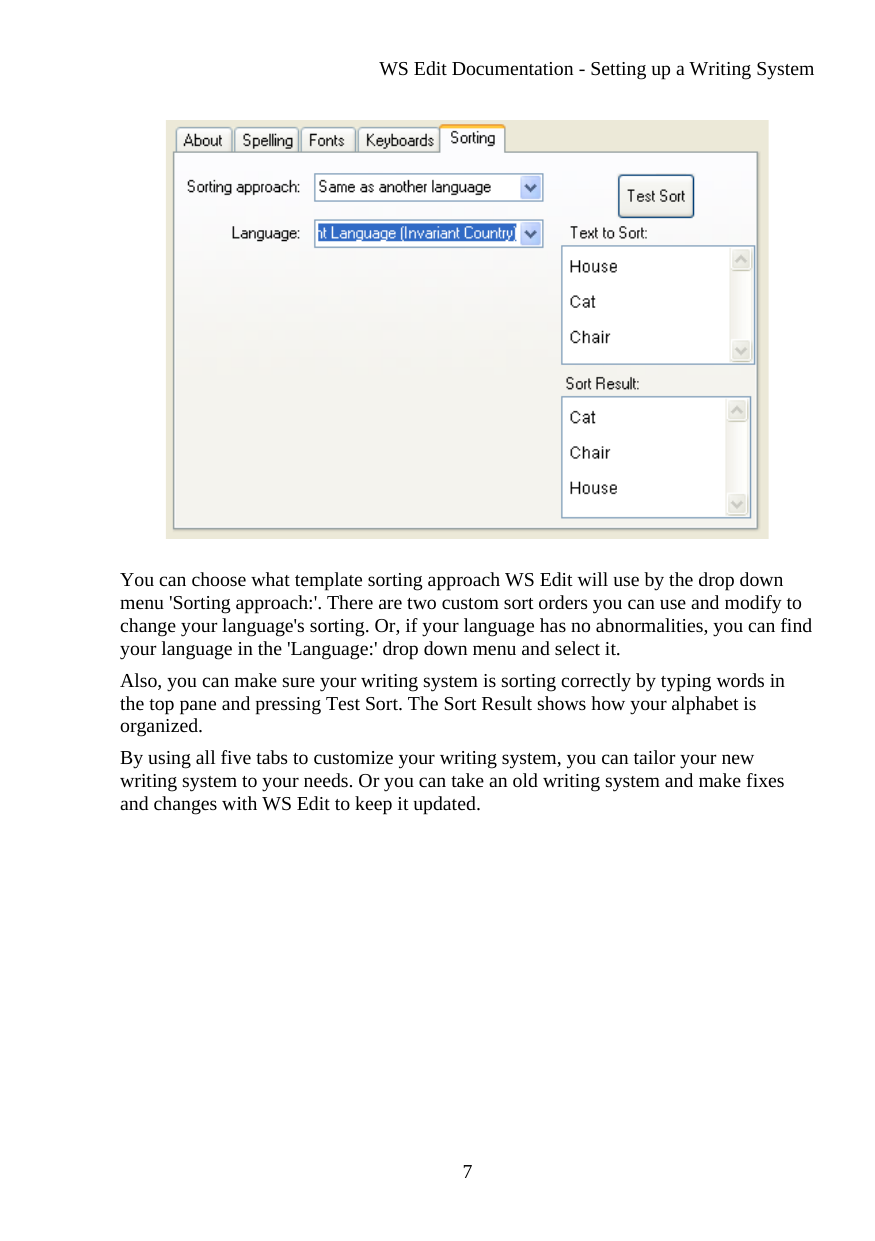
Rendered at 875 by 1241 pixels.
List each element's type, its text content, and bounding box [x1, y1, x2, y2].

picture [165, 120, 769, 539]
text You can choose what template sorting approach WS Edit will use by the drop down menu 'Sorting approach:'. There are two custom sort orders you can use and modify to change your language's sorting. Or, if your language has no abnormalities, you can find your language in the 'Language:' drop down menu and select it. [120, 90, 814, 660]
text By using all five tabs to customize your writing system, you can tailor your new writing system to your needs. Or you can take an old writing system and make fixes and changes with WS Edit to keep it updated. [120, 746, 814, 814]
text Also, you can make sure your writing system is sorting correctly by typing words in the top pane and pressing Test Sort. The Sort Result shows how your alphabet is organized. [120, 669, 814, 737]
